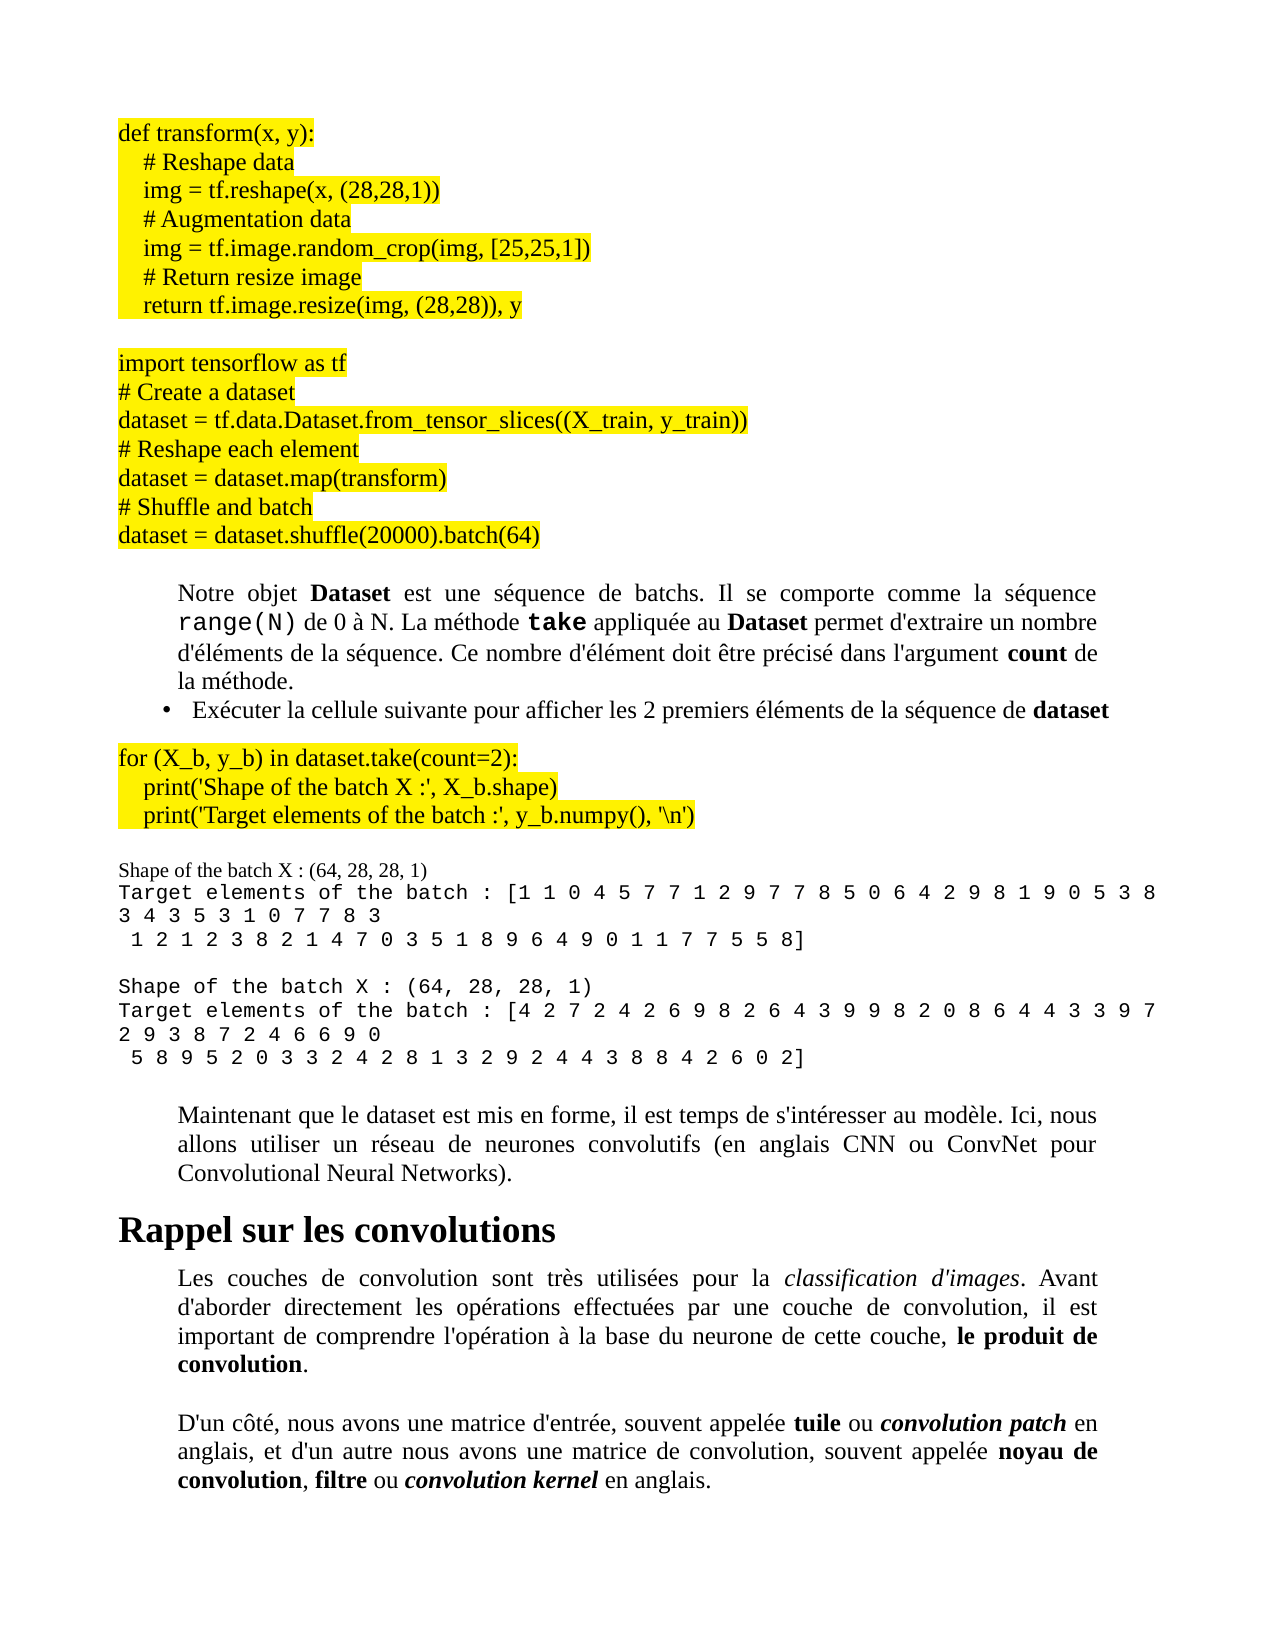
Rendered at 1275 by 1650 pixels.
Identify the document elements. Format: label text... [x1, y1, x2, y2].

text # Augmentation data [118, 204, 1157, 233]
text Shape of the batch X : (64, 28, 28, 1) [118, 858, 1157, 882]
text 1 2 1 2 3 8 2 1 4 7 0 3 5 1 8 9 6 4 9 0 1 1 7 7 5 5 8] [118, 929, 1157, 953]
text dataset = dataset.map(transform) [118, 463, 1157, 492]
subtitle Rappel sur les convolutions [118, 1208, 1157, 1251]
text Les couches de convolution sont très utilisées pour la classification d'images. Avant d'aborder directement les opérations effectuées par une couche de convolution, il est important de comprendre l'opération à la base du neurone de cette couche, le produit de convolution. [177, 1263, 1098, 1378]
text for (X_b, y_b) in dataset.take(count=2): [118, 743, 1157, 772]
text Shape of the batch X : (64, 28, 28, 1) [118, 976, 1157, 1000]
text dataset = tf.data.Dataset.from_tensor_slices((X_train, y_train)) [118, 406, 1157, 434]
text Target elements of the batch : [1 1 0 4 5 7 7 1 2 9 7 7 8 5 0 6 4 2 9 8 1 9 0 5 3 8 3 4 3 5 3 1 0 7 7 8 3 [118, 882, 1157, 929]
text D'un côté, nous avons une matrice d'entrée, souvent appelée tuile ou convolution patch en anglais, et d'un autre nous avons une matrice de convolution, souvent appelée noyau de convolution, filtre ou convolution kernel en anglais. [177, 1408, 1098, 1494]
text # Return resize image [118, 262, 1157, 291]
text dataset = dataset.shuffle(20000).batch(64) [118, 521, 1157, 549]
text return tf.image.resize(img, (28,28)), y [118, 291, 1157, 319]
text Maintenant que le dataset est mis en forme, il est temps de s'intéresser au modèle. Ici, nous allons utiliser un réseau de neurones convolutifs (en anglais CNN ou ConvNet pour Convolutional Neural Networks). [177, 1101, 1098, 1187]
text img = tf.image.random_crop(img, [25,25,1]) [118, 233, 1157, 262]
list Exécuter la cellule suivante pour afficher les 2 premiers éléments de la séquence de dataset [162, 695, 1157, 724]
text import tensorflow as tf [118, 348, 1157, 377]
text img = tf.reshape(x, (28,28,1)) [118, 176, 1157, 204]
text # Reshape each element [118, 434, 1157, 463]
text print('Shape of the batch X :', X_b.shape) [118, 772, 1157, 800]
text def transform(x, y): [118, 118, 1157, 147]
text print('Target elements of the batch :', y_b.numpy(), '\n') [118, 800, 1157, 829]
text Target elements of the batch : [4 2 7 2 4 2 6 9 8 2 6 4 3 9 9 8 2 0 8 6 4 4 3 3 9 7 2 9 3 8 7 2 4 6 6 9 0 [118, 1000, 1157, 1047]
text 5 8 9 5 2 0 3 3 2 4 2 8 1 3 2 9 2 4 4 3 8 8 4 2 6 0 2] [118, 1047, 1157, 1071]
text Notre objet Dataset est une séquence de batchs. Il se comporte comme la séquence range(N) de 0 à N. La méthode take appliquée au Dataset permet d'extraire un nombre d'éléments de la séquence. Ce nombre d'élément doit être précisé dans l'argument count de la méthode. [177, 578, 1098, 695]
text # Reshape data [118, 147, 1157, 176]
text # Create a dataset [118, 377, 1157, 406]
text # Shuffle and batch [118, 492, 1157, 521]
